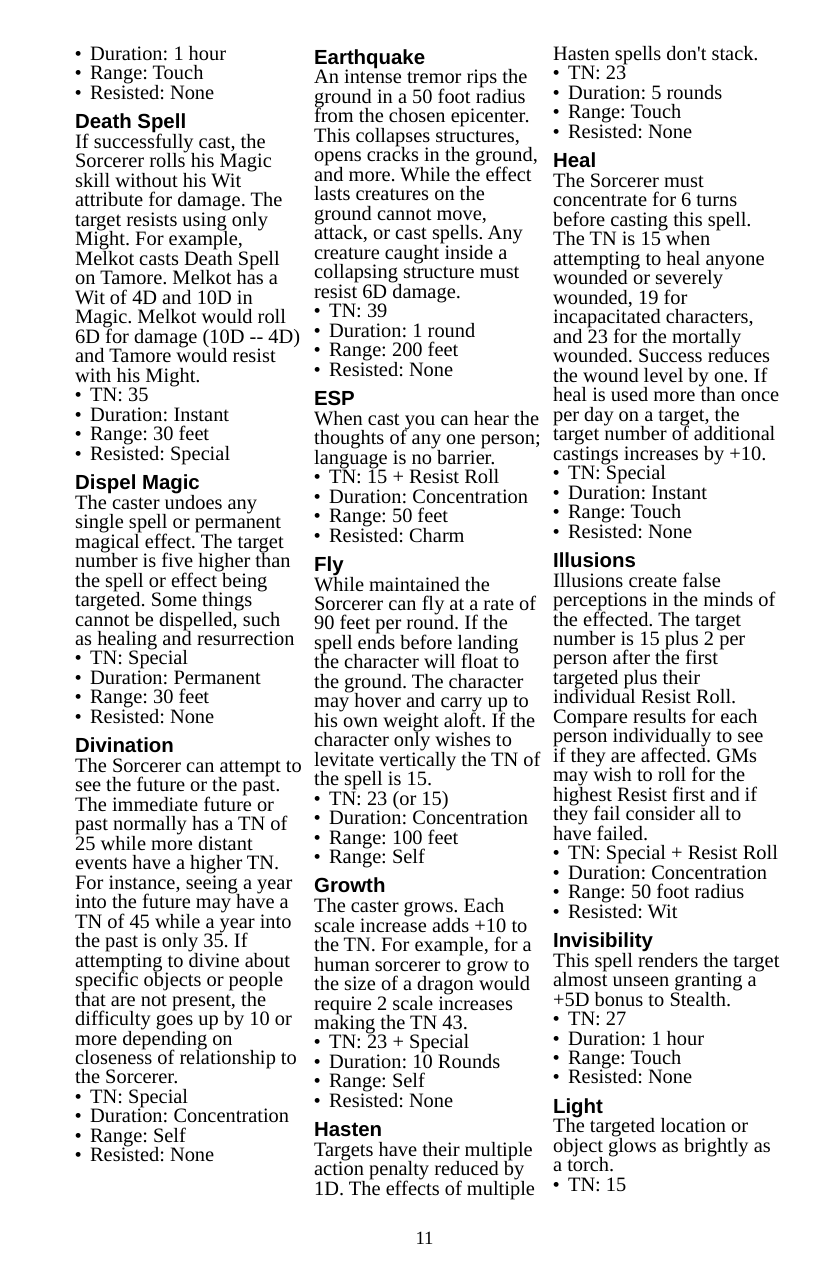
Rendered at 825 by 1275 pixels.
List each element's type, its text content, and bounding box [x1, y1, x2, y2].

list Duration: Permanent [75, 669, 302, 688]
list Range: Self [314, 848, 541, 868]
subtitle ESP [314, 386, 541, 409]
text The caster grows. Each scale increase adds +10 to the TN. For example, for a human sorcerer to grow to the size of a dragon would require 2 scale increases making the TN 43. [314, 897, 541, 1033]
list TN: Special [75, 1088, 302, 1107]
subtitle Invisibility [553, 928, 780, 952]
list Range: 30 feet [75, 425, 302, 444]
list Resisted: Wit [553, 903, 780, 922]
list Range: 100 feet [314, 829, 541, 848]
text The Sorcerer must concentrate for 6 turns before casting this spell. The TN is 15 when attempting to heal anyone wounded or severely wounded, 19 for incapacitated characters, and 23 for the mortally wounded. Success reduces the wound level by one. If heal is used more than once per day on a target, the target number of additional castings increases by +10. [553, 172, 780, 464]
list TN: Special [75, 649, 302, 669]
list Range: Touch [553, 1049, 780, 1068]
text The targeted location or object glows as brightly as a torch. [553, 1117, 780, 1176]
list Duration: 10 Rounds [314, 1053, 541, 1072]
list Resisted: None [553, 1068, 780, 1088]
subtitle Growth [314, 874, 541, 897]
list Range: 30 feet [75, 688, 302, 708]
list Range: 200 feet [314, 341, 541, 361]
subtitle Illusions [553, 548, 780, 571]
list Resisted: None [553, 522, 780, 542]
subtitle Dispel Magic [75, 470, 302, 493]
text An intense tremor rips the ground in a 50 foot radius from the chosen epicenter. This collapses structures, opens cracks in the ground, and more. While the effect lasts creatures on the ground cannot move, attack, or cast spells. Any creature caught inside a collapsing structure must resist 6D damage. [314, 68, 541, 302]
list Duration: 1 hour [75, 45, 302, 64]
text Illusions create false perceptions in the minds of the effected. The target number is 15 plus 2 per person after the first targeted plus their individual Resist Roll. Compare results for each person individually to see if they are affected. GMs may wish to roll for the highest Resist first and if they fail consider all to have failed. [553, 571, 780, 844]
text This spell renders the target almost unseen granting a +5D bonus to Stealth. [553, 952, 780, 1010]
list Resisted: None [75, 708, 302, 727]
list Duration: Concentration [314, 487, 541, 507]
text The caster undoes any single spell or permanent magical effect. The target number is five higher than the spell or effect being targeted. Some things cannot be dispelled, such as healing and resurrection [75, 493, 302, 649]
list TN: 39 [314, 302, 541, 322]
text While maintained the Sorcerer can fly at a rate of 90 feet per round. If the spell ends before landing the character will float to the ground. The character may hover and carry up to his own weight aloft. If the character only wishes to levitate vertically the TN of the spell is 15. [314, 575, 541, 790]
subtitle Divination [75, 733, 302, 757]
subtitle Light [553, 1094, 780, 1117]
list Duration: Instant [553, 483, 780, 503]
list Duration: 1 hour [553, 1029, 780, 1049]
list Resisted: None [314, 361, 541, 380]
list Resisted: None [553, 123, 780, 142]
list TN: 35 [75, 386, 302, 406]
list TN: 23 [553, 64, 780, 84]
list TN: 23 (or 15) [314, 790, 541, 809]
text Hasten spells don't stack. [553, 45, 780, 64]
list Duration: Concentration [553, 864, 780, 883]
subtitle Hasten [314, 1117, 541, 1141]
list Duration: 5 rounds [553, 84, 780, 103]
list Range: 50 foot radius [553, 883, 780, 903]
subtitle Heal [553, 148, 780, 172]
list Resisted: Special [75, 444, 302, 464]
list TN: Special + Resist Roll [553, 844, 780, 864]
text Targets have their multiple action penalty reduced by 1D. The effects of multiple [314, 1141, 541, 1199]
list Range: 50 feet [314, 507, 541, 526]
list Range: Self [314, 1072, 541, 1092]
list Range: Self [75, 1127, 302, 1146]
subtitle Fly [314, 552, 541, 575]
text When cast you can hear the thoughts of any one person; language is no barrier. [314, 409, 541, 468]
subtitle Earthquake [314, 45, 541, 68]
list Resisted: None [314, 1092, 541, 1111]
list TN: 15 [553, 1176, 780, 1195]
list Duration: Instant [75, 406, 302, 425]
list Duration: 1 round [314, 322, 541, 341]
subtitle Death Spell [75, 109, 302, 133]
list TN: 27 [553, 1010, 780, 1029]
list TN: 23 + Special [314, 1033, 541, 1053]
text If successfully cast, the Sorcerer rolls his Magic skill without his Wit attribute for damage. The target resists using only Might. For example, Melkot casts Death Spell on Tamore. Melkot has a Wit of 4D and 10D in Magic. Melkot would roll 6D for damage (10D -- 4D) and Tamore would resist with his Might. [75, 133, 302, 386]
list Resisted: None [75, 84, 302, 103]
list Duration: Concentration [75, 1107, 302, 1127]
list Duration: Concentration [314, 809, 541, 829]
list Resisted: Charm [314, 526, 541, 546]
list Range: Touch [75, 64, 302, 84]
list TN: Special [553, 464, 780, 483]
list Range: Touch [553, 103, 780, 123]
list Range: Touch [553, 503, 780, 522]
text The Sorcerer can attempt to see the future or the past. The immediate future or past normally has a TN of 25 while more distant events have a higher TN. For instance, seeing a year into the future may have a TN of 45 while a year into the past is only 35. If attempting to divine about specific objects or people that are not present, the difficulty goes up by 10 or more depending on closeness of relationship to the Sorcerer. [75, 757, 302, 1088]
list TN: 15 + Resist Roll [314, 468, 541, 487]
list Resisted: None [75, 1146, 302, 1166]
